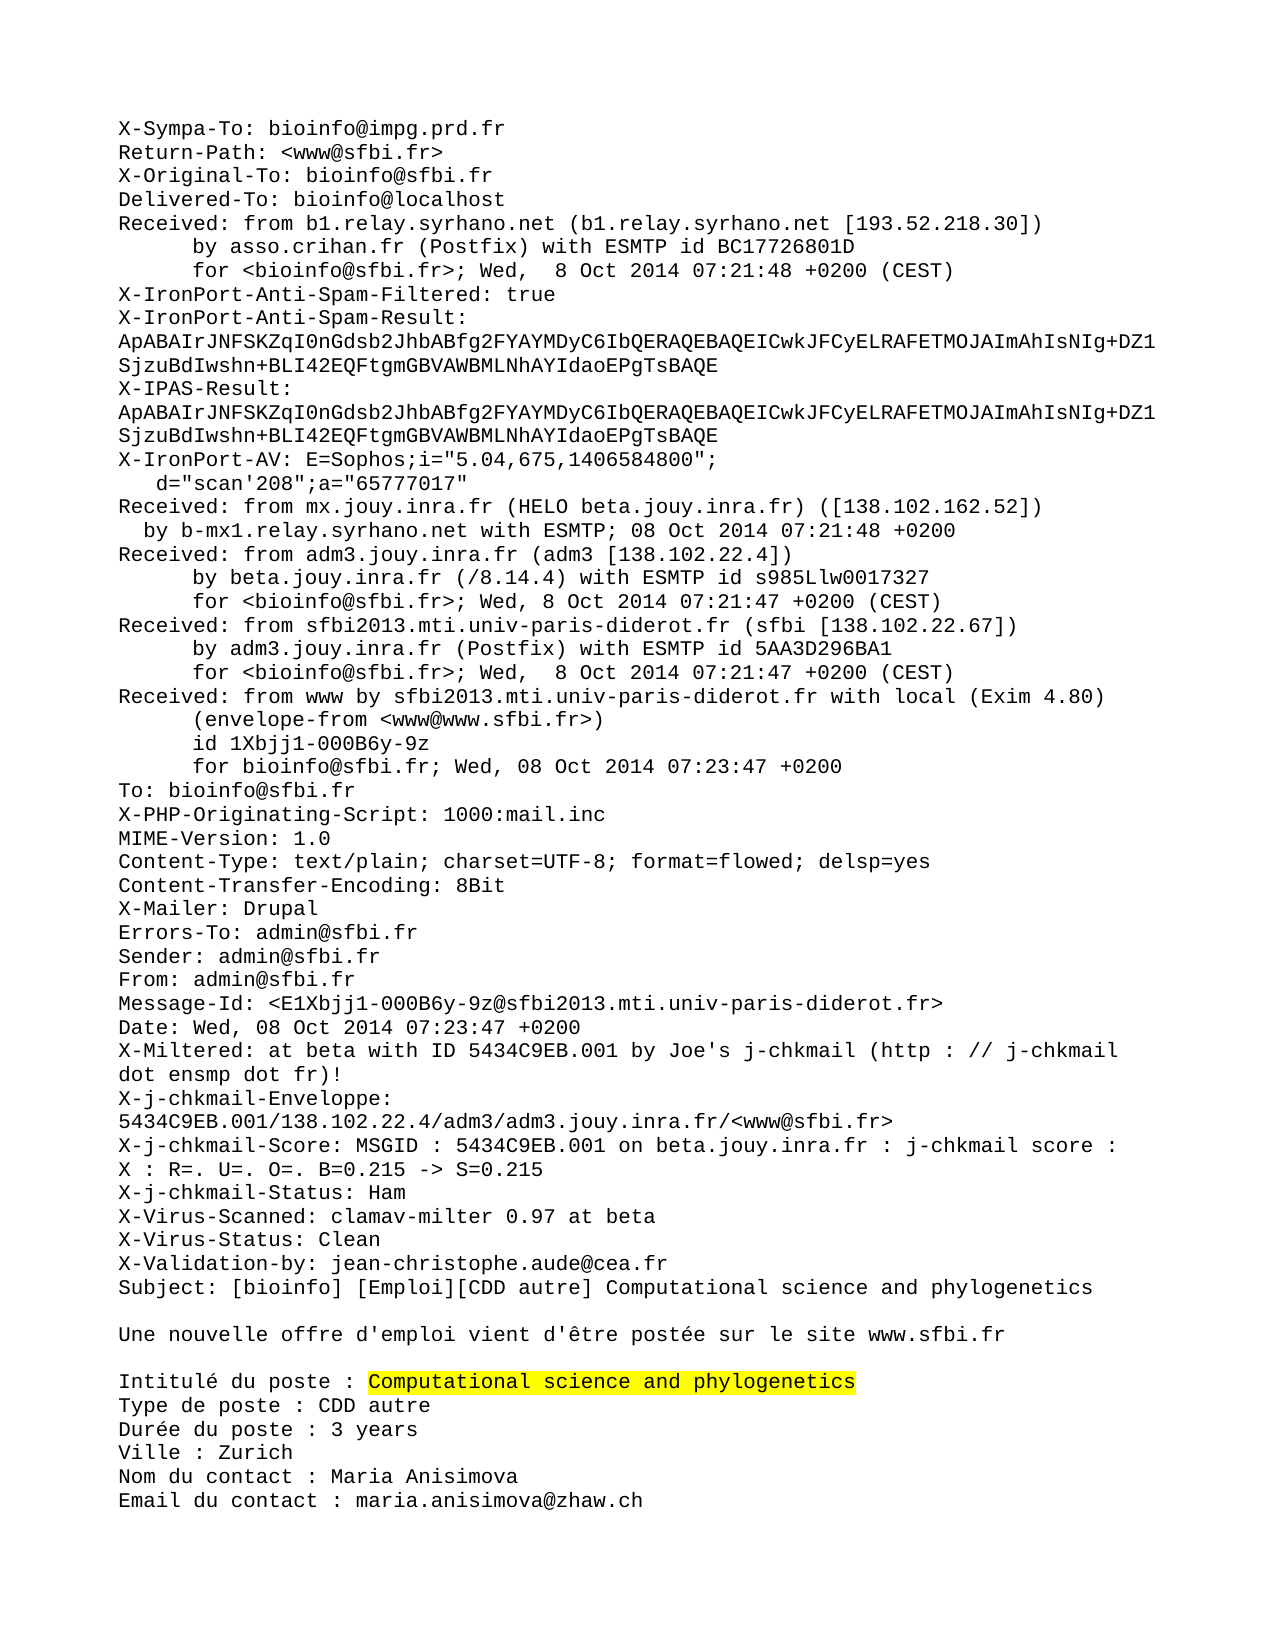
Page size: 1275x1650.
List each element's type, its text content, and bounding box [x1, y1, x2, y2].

text X-Virus-Status: Clean [118, 1229, 1157, 1253]
text X-Miltered: at beta with ID 5434C9EB.001 by Joe's j-chkmail (http : // j-chkmail dot ensmp dot fr)! [118, 1040, 1157, 1088]
text Email du contact : maria.anisimova@zhaw.ch [118, 1489, 1157, 1513]
text X-IronPort-AV: E=Sophos;i="5.04,675,1406584800"; [118, 449, 1157, 473]
text Content-Type: text/plain; charset=UTF-8; format=flowed; delsp=yes [118, 851, 1157, 875]
text Type de poste : CDD autre [118, 1395, 1157, 1419]
text Nom du contact : Maria Anisimova [118, 1466, 1157, 1489]
text X-Validation-by: jean-christophe.aude@cea.fr [118, 1253, 1157, 1277]
text X-PHP-Originating-Script: 1000:mail.inc [118, 804, 1157, 827]
text MIME-Version: 1.0 [118, 827, 1157, 851]
text Ville : Zurich [118, 1442, 1157, 1466]
text by b-mx1.relay.syrhano.net with ESMTP; 08 Oct 2014 07:21:48 +0200 [118, 520, 1157, 544]
text Subject: [bioinfo] [Emploi][CDD autre] Computational science and phylogenetics [118, 1277, 1157, 1300]
text Sender: admin@sfbi.fr [118, 946, 1157, 969]
text Durée du poste : 3 years [118, 1419, 1157, 1442]
text for bioinfo@sfbi.fr; Wed, 08 Oct 2014 07:23:47 +0200 [118, 757, 1157, 780]
text Date: Wed, 08 Oct 2014 07:23:47 +0200 [118, 1017, 1157, 1040]
text X-j-chkmail-Score: MSGID : 5434C9EB.001 on beta.jouy.inra.fr : j-chkmail score : X : R=. U=. O=. B=0.215 -> S=0.215 [118, 1135, 1157, 1182]
text Message-Id: <E1Xbjj1-000B6y-9z@sfbi2013.mti.univ-paris-diderot.fr> [118, 993, 1157, 1017]
text Delivered-To: bioinfo@localhost [118, 189, 1157, 213]
text Return-Path: <www@sfbi.fr> [118, 142, 1157, 165]
text for <bioinfo@sfbi.fr>; Wed, 8 Oct 2014 07:21:47 +0200 (CEST) [118, 662, 1157, 686]
text Received: from mx.jouy.inra.fr (HELO beta.jouy.inra.fr) ([138.102.162.52]) [118, 496, 1157, 520]
text X-Virus-Scanned: clamav-milter 0.97 at beta [118, 1206, 1157, 1229]
text Received: from www by sfbi2013.mti.univ-paris-diderot.fr with local (Exim 4.80) [118, 686, 1157, 709]
text by adm3.jouy.inra.fr (Postfix) with ESMTP id 5AA3D296BA1 [118, 638, 1157, 662]
text Received: from sfbi2013.mti.univ-paris-diderot.fr (sfbi [138.102.22.67]) [118, 615, 1157, 638]
text (envelope-from <www@www.sfbi.fr>) [118, 709, 1157, 733]
text Intitulé du poste : Computational science and phylogenetics [118, 1371, 1157, 1395]
text From: admin@sfbi.fr [118, 969, 1157, 993]
text Errors-To: admin@sfbi.fr [118, 922, 1157, 946]
text Received: from b1.relay.syrhano.net (b1.relay.syrhano.net [193.52.218.30]) [118, 213, 1157, 236]
text Received: from adm3.jouy.inra.fr (adm3 [138.102.22.4]) [118, 544, 1157, 567]
text X-j-chkmail-Status: Ham [118, 1182, 1157, 1206]
text X-Mailer: Drupal [118, 898, 1157, 922]
text X-Original-To: bioinfo@sfbi.fr [118, 165, 1157, 189]
text Une nouvelle offre d'emploi vient d'être postée sur le site www.sfbi.fr [118, 1324, 1157, 1348]
text X-Sympa-To: bioinfo@impg.prd.fr [118, 118, 1157, 142]
text To: bioinfo@sfbi.fr [118, 780, 1157, 804]
text by beta.jouy.inra.fr (/8.14.4) with ESMTP id s985Llw0017327 [118, 567, 1157, 591]
text by asso.crihan.fr (Postfix) with ESMTP id BC17726801D [118, 236, 1157, 260]
text X-j-chkmail-Enveloppe: 5434C9EB.001/138.102.22.4/adm3/adm3.jouy.inra.fr/<www@sfbi.fr> [118, 1088, 1157, 1135]
text X-IronPort-Anti-Spam-Filtered: true [118, 284, 1157, 307]
text for <bioinfo@sfbi.fr>; Wed, 8 Oct 2014 07:21:48 +0200 (CEST) [118, 260, 1157, 284]
text id 1Xbjj1-000B6y-9z [118, 733, 1157, 757]
text Content-Transfer-Encoding: 8Bit [118, 875, 1157, 898]
text d="scan'208";a="65777017" [118, 473, 1157, 496]
text X-IPAS-Result: ApABAIrJNFSKZqI0nGdsb2JhbABfg2FYAYMDyC6IbQERAQEBAQEICwkJFCyELRAFETMOJAImAhIsNIg+DZ1SjzuBdIwshn+BLI42EQFtgmGBVAWBMLNhAYIdaoEPgTsBAQE [118, 378, 1157, 449]
text X-IronPort-Anti-Spam-Result: ApABAIrJNFSKZqI0nGdsb2JhbABfg2FYAYMDyC6IbQERAQEBAQEICwkJFCyELRAFETMOJAImAhIsNIg+DZ1SjzuBdIwshn+BLI42EQFtgmGBVAWBMLNhAYIdaoEPgTsBAQE [118, 307, 1157, 378]
text for <bioinfo@sfbi.fr>; Wed, 8 Oct 2014 07:21:47 +0200 (CEST) [118, 591, 1157, 615]
